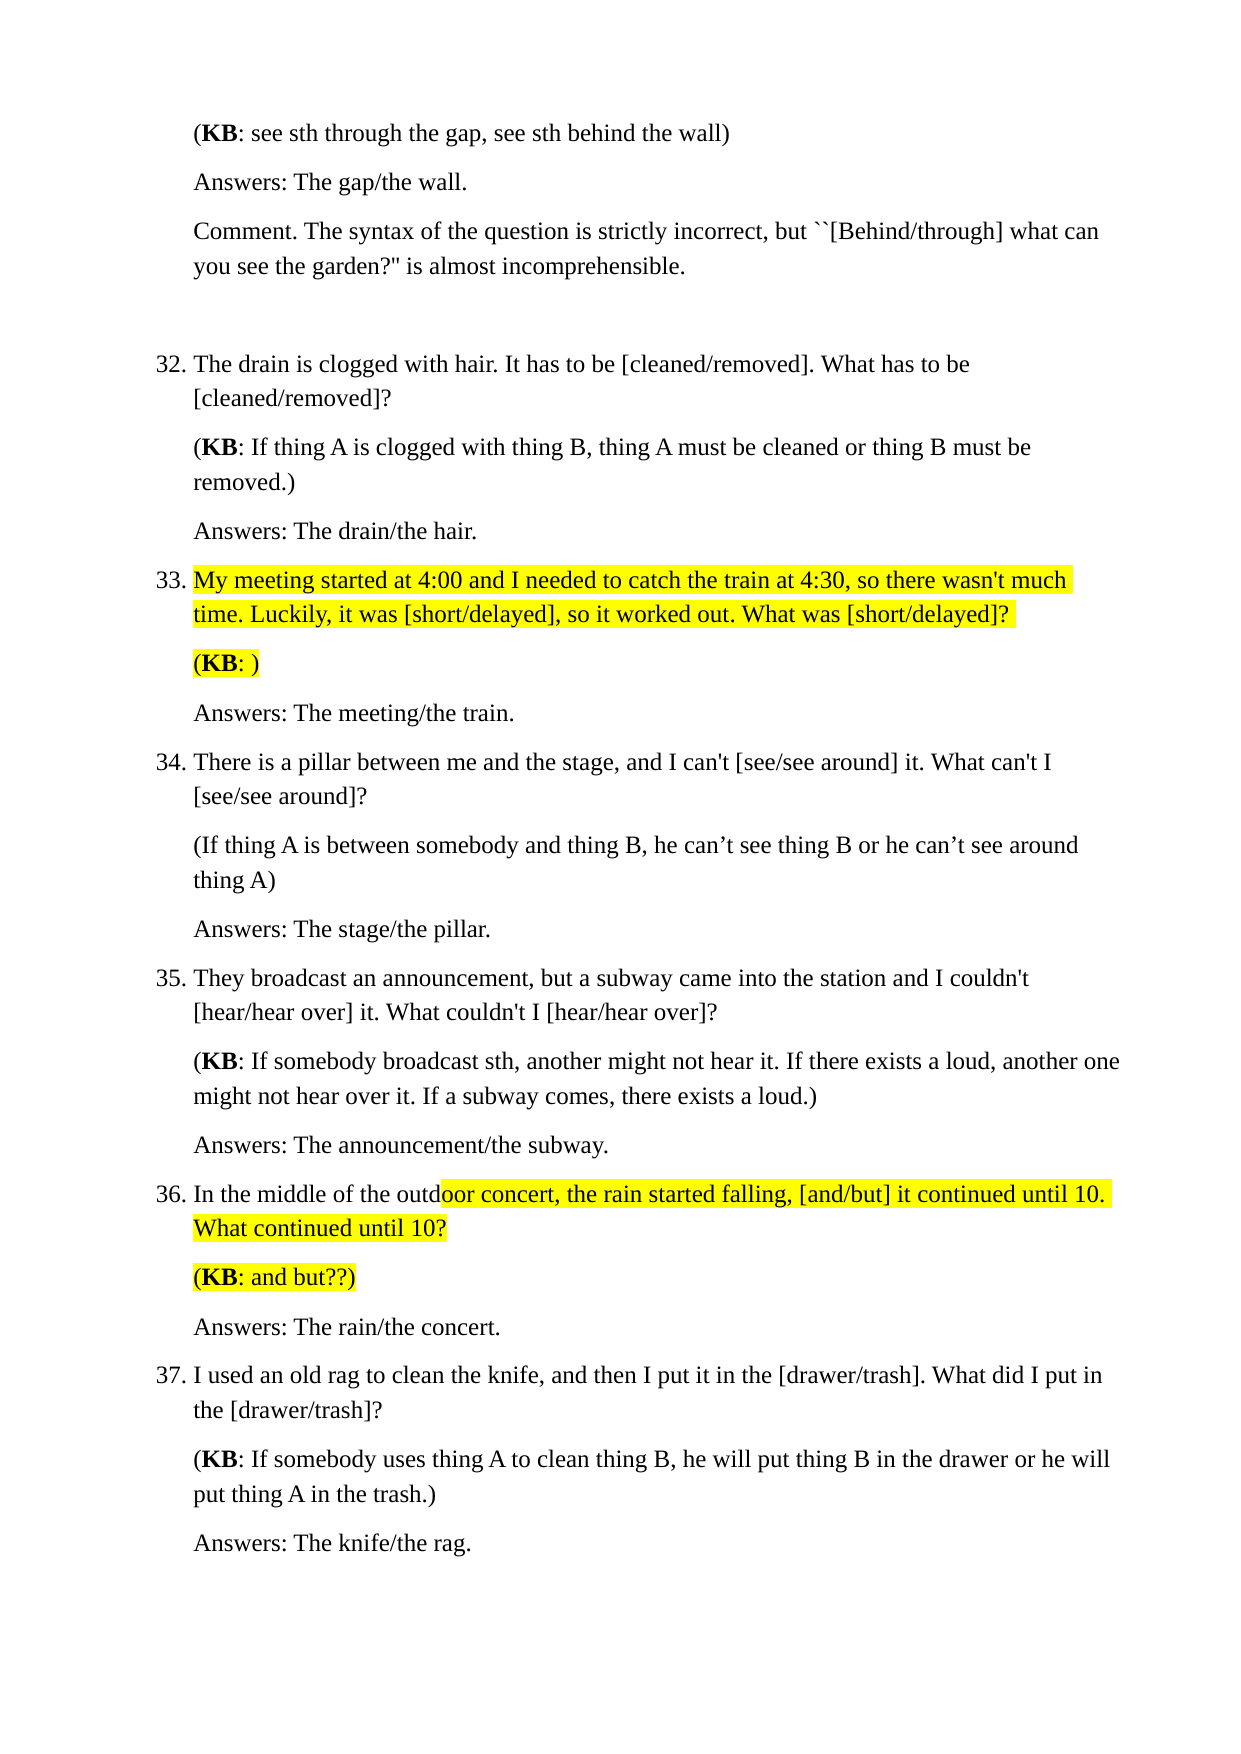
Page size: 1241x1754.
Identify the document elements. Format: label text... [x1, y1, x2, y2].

list (KB: If thing A is clogged with thing B, thing A must be cleaned or thing B must be removed.) [156, 432, 1122, 496]
list (KB: ) [156, 648, 1122, 677]
list Answers: The gap/the wall. [156, 167, 1122, 196]
list Comment. The syntax of the question is strictly incorrect, but ``[Behind/through] what can you see the garden?'' is almost incomprehensible. [156, 216, 1122, 279]
list (KB: see sth through the gap, see sth behind the wall) [156, 118, 1122, 147]
list Answers: The drain/the hair. [156, 516, 1122, 545]
list Answers: The stage/the pillar. [156, 914, 1122, 942]
list (KB: and but??) [156, 1262, 1122, 1291]
list (KB: If somebody uses thing A to clean thing B, he will put thing B in the drawer or he will put thing A in the trash.) [156, 1444, 1122, 1507]
list In the middle of the outdoor concert, the rain started falling, [and/but] it continued until 10. What continued until 10? [156, 1179, 1122, 1242]
list They broadcast an announcement, but a subway came into the station and I couldn't [hear/hear over] it. What couldn't I [hear/hear over]? [156, 963, 1122, 1026]
list The drain is clogged with hair. It has to be [cleaned/removed]. What has to be [cleaned/removed]? [156, 349, 1122, 412]
list Answers: The announcement/the subway. [156, 1130, 1122, 1159]
list (KB: If somebody broadcast sth, another might not hear it. If there exists a loud, another one might not hear over it. If a subway comes, there exists a loud.) [156, 1046, 1122, 1109]
list There is a pillar between me and the stage, and I can't [see/see around] it. What can't I [see/see around]? [156, 747, 1122, 810]
list (If thing A is between somebody and thing B, he can’t see thing B or he can’t see around thing A) [156, 830, 1122, 893]
list I used an old rag to clean the knife, and then I put it in the [drawer/trash]. What did I put in the [drawer/trash]? [156, 1361, 1122, 1424]
list My meeting started at 4:00 and I needed to catch the train at 4:30, so there wasn't much time. Luckily, it was [short/delayed], so it worked out. What was [short/delayed]? [156, 565, 1122, 628]
list Answers: The meeting/the train. [156, 698, 1122, 726]
list Answers: The rain/the concert. [156, 1312, 1122, 1340]
list Answers: The knife/the rag. [156, 1528, 1122, 1556]
